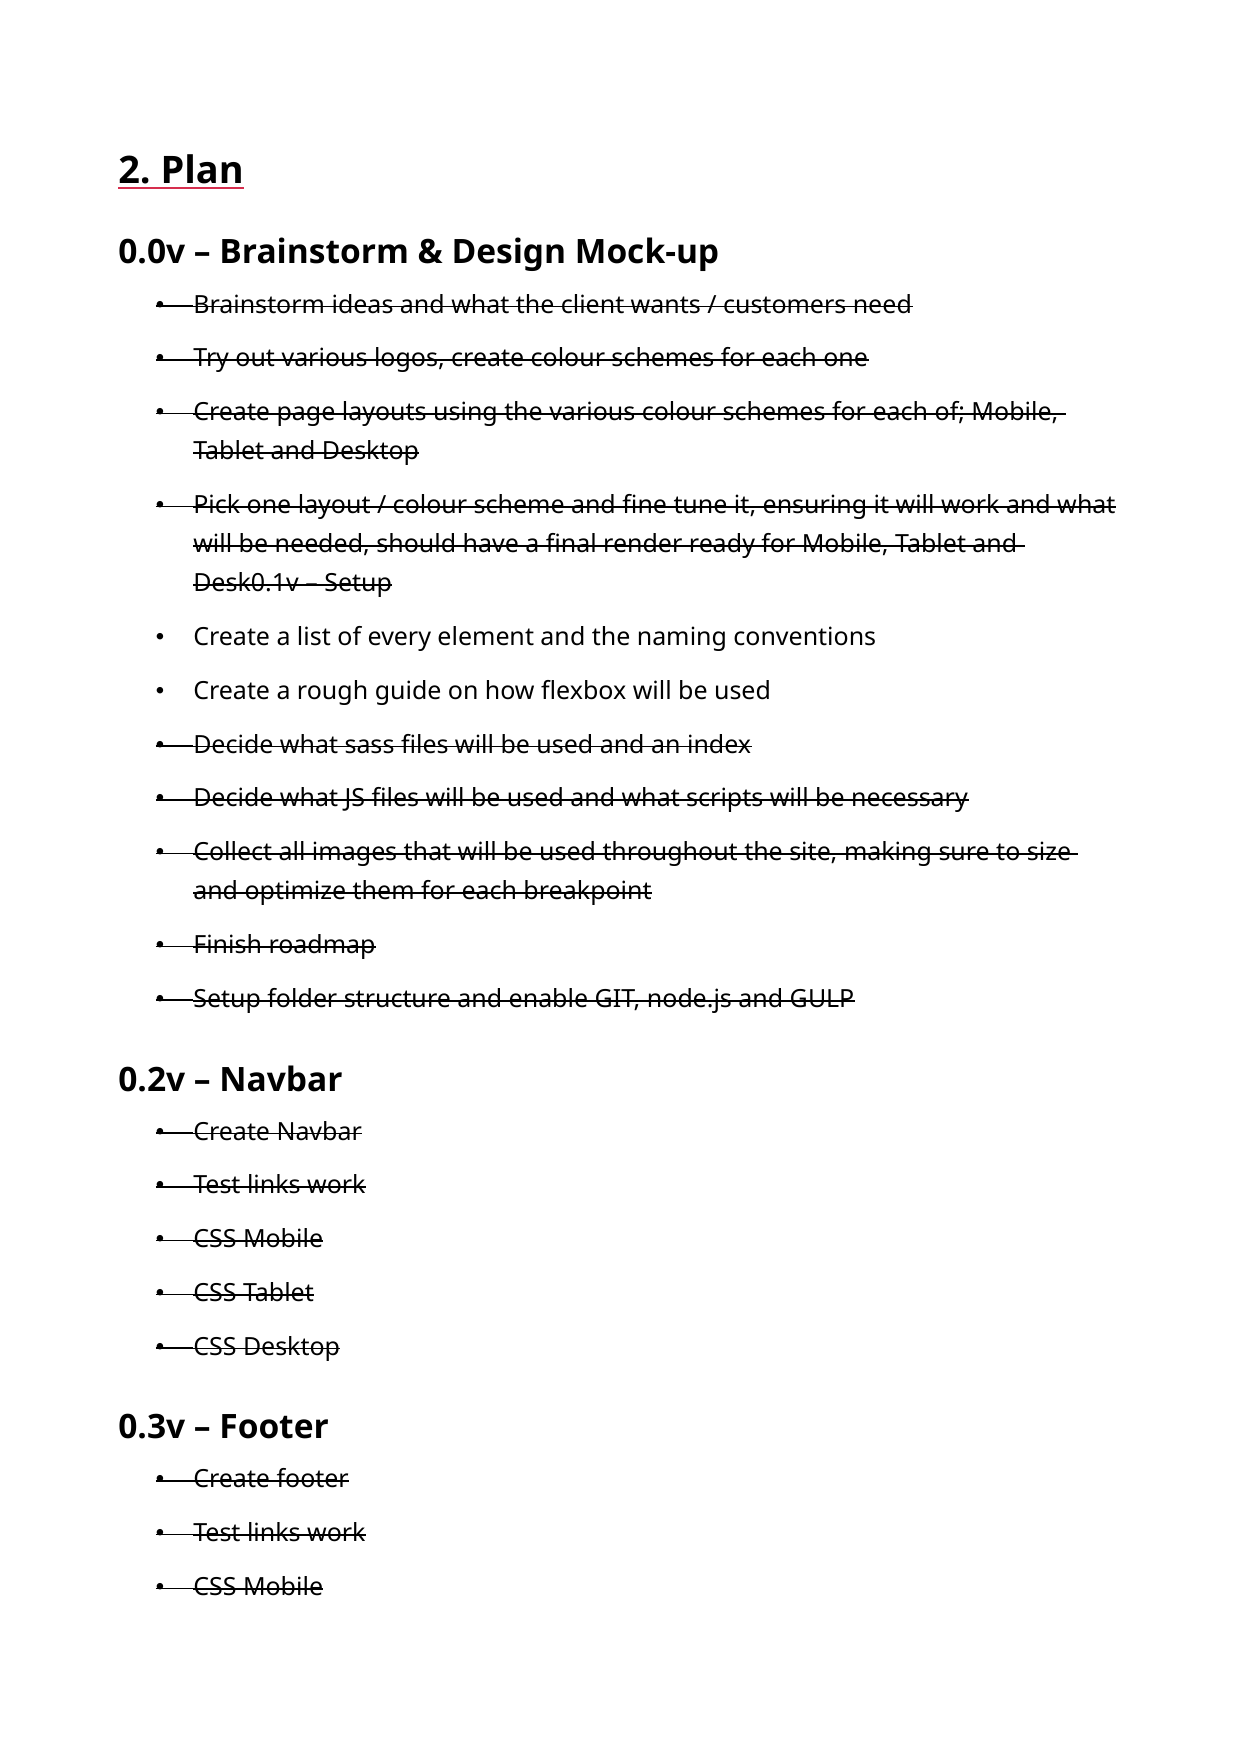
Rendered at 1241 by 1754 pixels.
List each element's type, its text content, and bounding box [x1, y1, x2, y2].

subtitle 0.0v – Brainstorm & Design Mock-up [118, 228, 1122, 274]
list Decide what sass files will be used and an index [156, 726, 1122, 760]
list CSS Mobile [156, 1569, 1122, 1603]
list Test links work [156, 1515, 1122, 1549]
list Collect all images that will be used throughout the site, making sure to size and optimize them for each breakpoint [156, 834, 1122, 907]
list CSS Desktop [156, 1328, 1122, 1362]
list Create a list of every element and the naming conventions [156, 619, 1122, 653]
list Create footer [156, 1461, 1122, 1495]
list Brainstorm ideas and what the client wants / customers need [156, 286, 1122, 320]
list Finish roadmap [156, 927, 1122, 961]
list Pick one layout / colour scheme and fine tune it, ensuring it will work and what will be needed, should have a final render ready for Mobile, Tablet and Desk0.1v – Setup [156, 487, 1122, 599]
subtitle 0.2v – Navbar [118, 1055, 1122, 1101]
list Create a rough guide on how flexbox will be used [156, 673, 1122, 707]
list Setup folder structure and enable GIT, node.js and GULP [156, 981, 1122, 1014]
subtitle 0.3v – Footer [118, 1403, 1122, 1449]
list Create page layouts using the various colour schemes for each of; Mobile, Tablet and Desktop [156, 394, 1122, 467]
subtitle 2. Plan [118, 143, 1122, 195]
list Create Navbar [156, 1113, 1122, 1147]
list CSS Tablet [156, 1274, 1122, 1309]
list Try out various logos, create colour schemes for each one [156, 340, 1122, 374]
list CSS Mobile [156, 1221, 1122, 1255]
list Test links work [156, 1167, 1122, 1201]
list Decide what JS files will be used and what scripts will be necessary [156, 780, 1122, 814]
